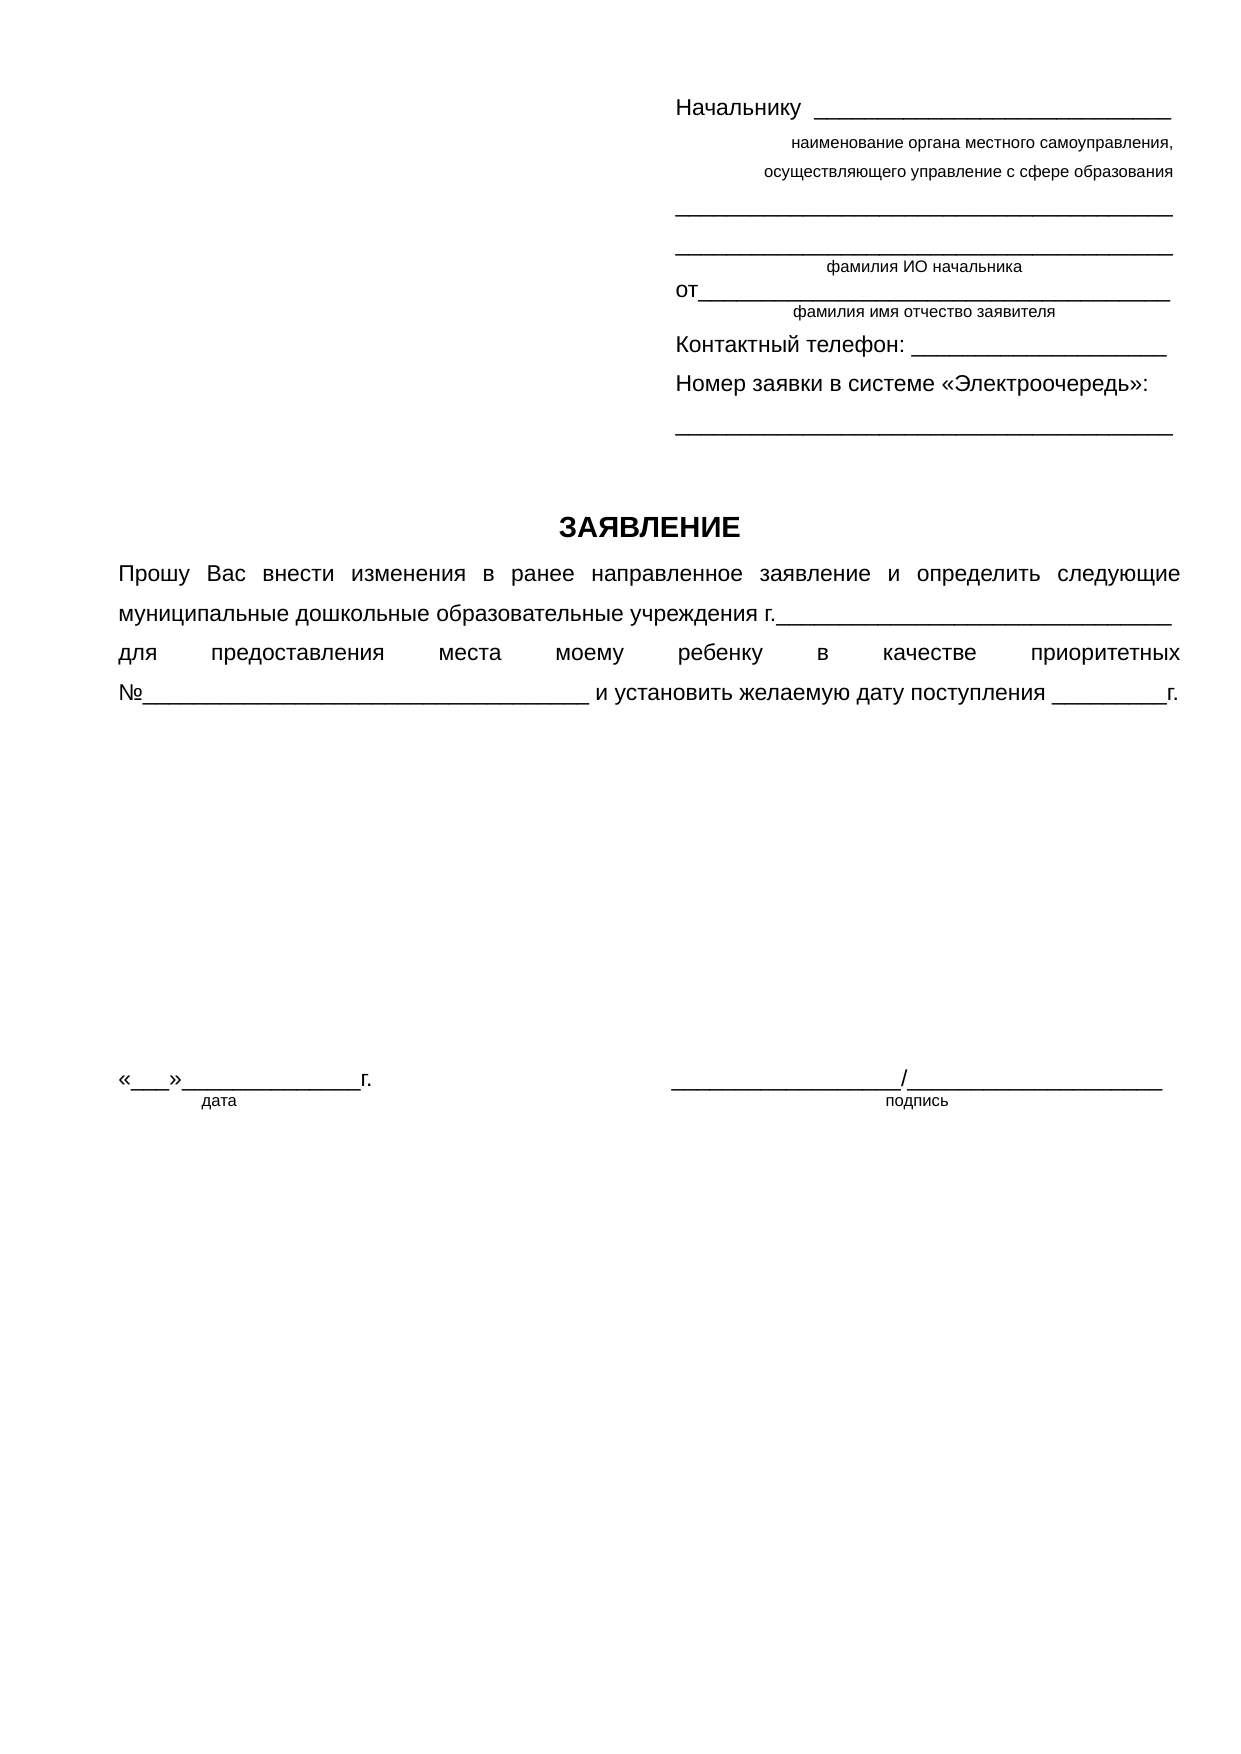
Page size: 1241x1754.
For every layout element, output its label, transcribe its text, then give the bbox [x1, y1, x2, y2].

text ЗАЯВЛЕНИЕ [118, 510, 1181, 544]
text Прошу Вас внести изменения в ранее направленное заявление и определить следующие муниципальные дошкольные образовательные учреждения г._______________________________ [118, 560, 1181, 626]
text «___»______________г. __________________/____________________ [118, 1065, 1181, 1091]
table_header Начальнику ____________________________ наименование органа местного самоуправления, осуществляющего управление с сфере образования _______________________________________ _______________________________________ фамилия ИО начальника от_____________________________________ фамилия имя отчество заявителя Контактный телефон: ____________________ Номер заявки в системе «Электроочередь»: _______________________________________ [671, 89, 1179, 481]
text для предоставления места моему ребенку в качестве приоритетных №___________________________________ и установить желаемую дату поступления _________г. [118, 639, 1181, 705]
text дата подпись [118, 1091, 1181, 1110]
table_header [119, 89, 670, 481]
